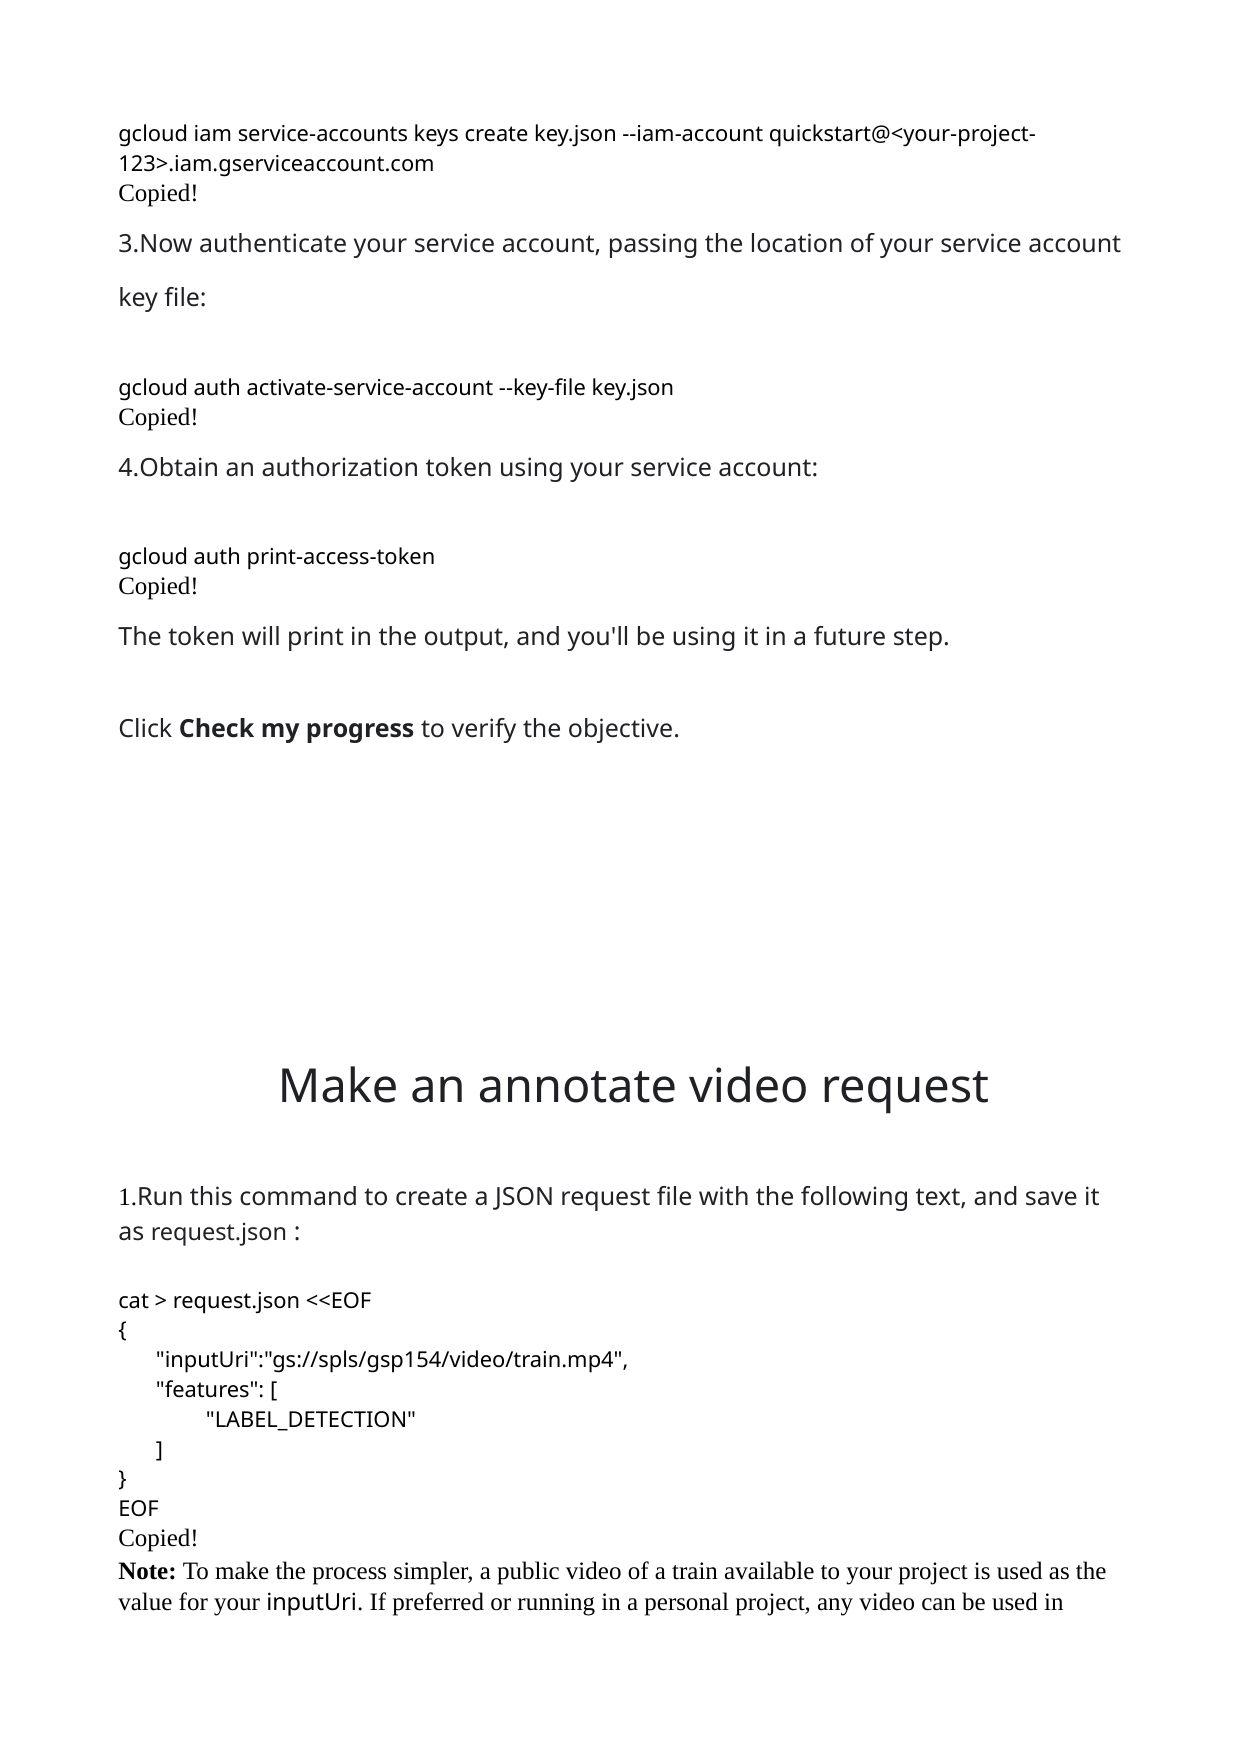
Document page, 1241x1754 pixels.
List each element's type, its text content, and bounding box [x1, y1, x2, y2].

list Run this command to create a JSON request file with the following text, and save it as request.json : [118, 1179, 1122, 1247]
text EOF [118, 1493, 1122, 1523]
text gcloud auth print-access-token [118, 541, 1122, 571]
text gcloud iam service-accounts keys create key.json --iam-account quickstart@<your-project-123>.iam.gserviceaccount.com [118, 118, 1122, 178]
text gcloud auth activate-service-account --key-file key.json [118, 372, 1122, 402]
text { [118, 1314, 1122, 1344]
text } [118, 1463, 1122, 1493]
text ] [118, 1434, 1122, 1463]
text Copied! [118, 571, 1109, 600]
text Copied! [118, 402, 1109, 430]
subtitle Task 3. Make an annotate video request [0, 1052, 1122, 1116]
list Now authenticate your service account, passing the location of your service account key file: [118, 225, 1122, 314]
list Obtain an authorization token using your service account: [118, 449, 1122, 483]
text "inputUri":"gs://spls/gsp154/video/train.mp4", [118, 1344, 1122, 1374]
text "features": [ [118, 1374, 1122, 1404]
text Copied! [118, 178, 1109, 206]
text Note: To make the process simpler, a public video of a train available to your project is used as the value for your inputUri. If preferred or running in a personal project, any video can be used in [118, 1556, 1122, 1617]
text cat > request.json <<EOF [118, 1285, 1122, 1314]
text The token will print in the output, and you'll be using it in a future step. [118, 618, 1122, 653]
text Click Check my progress to verify the objective. [118, 711, 1122, 744]
text "LABEL_DETECTION" [118, 1404, 1122, 1434]
text Copied! [118, 1523, 1109, 1552]
